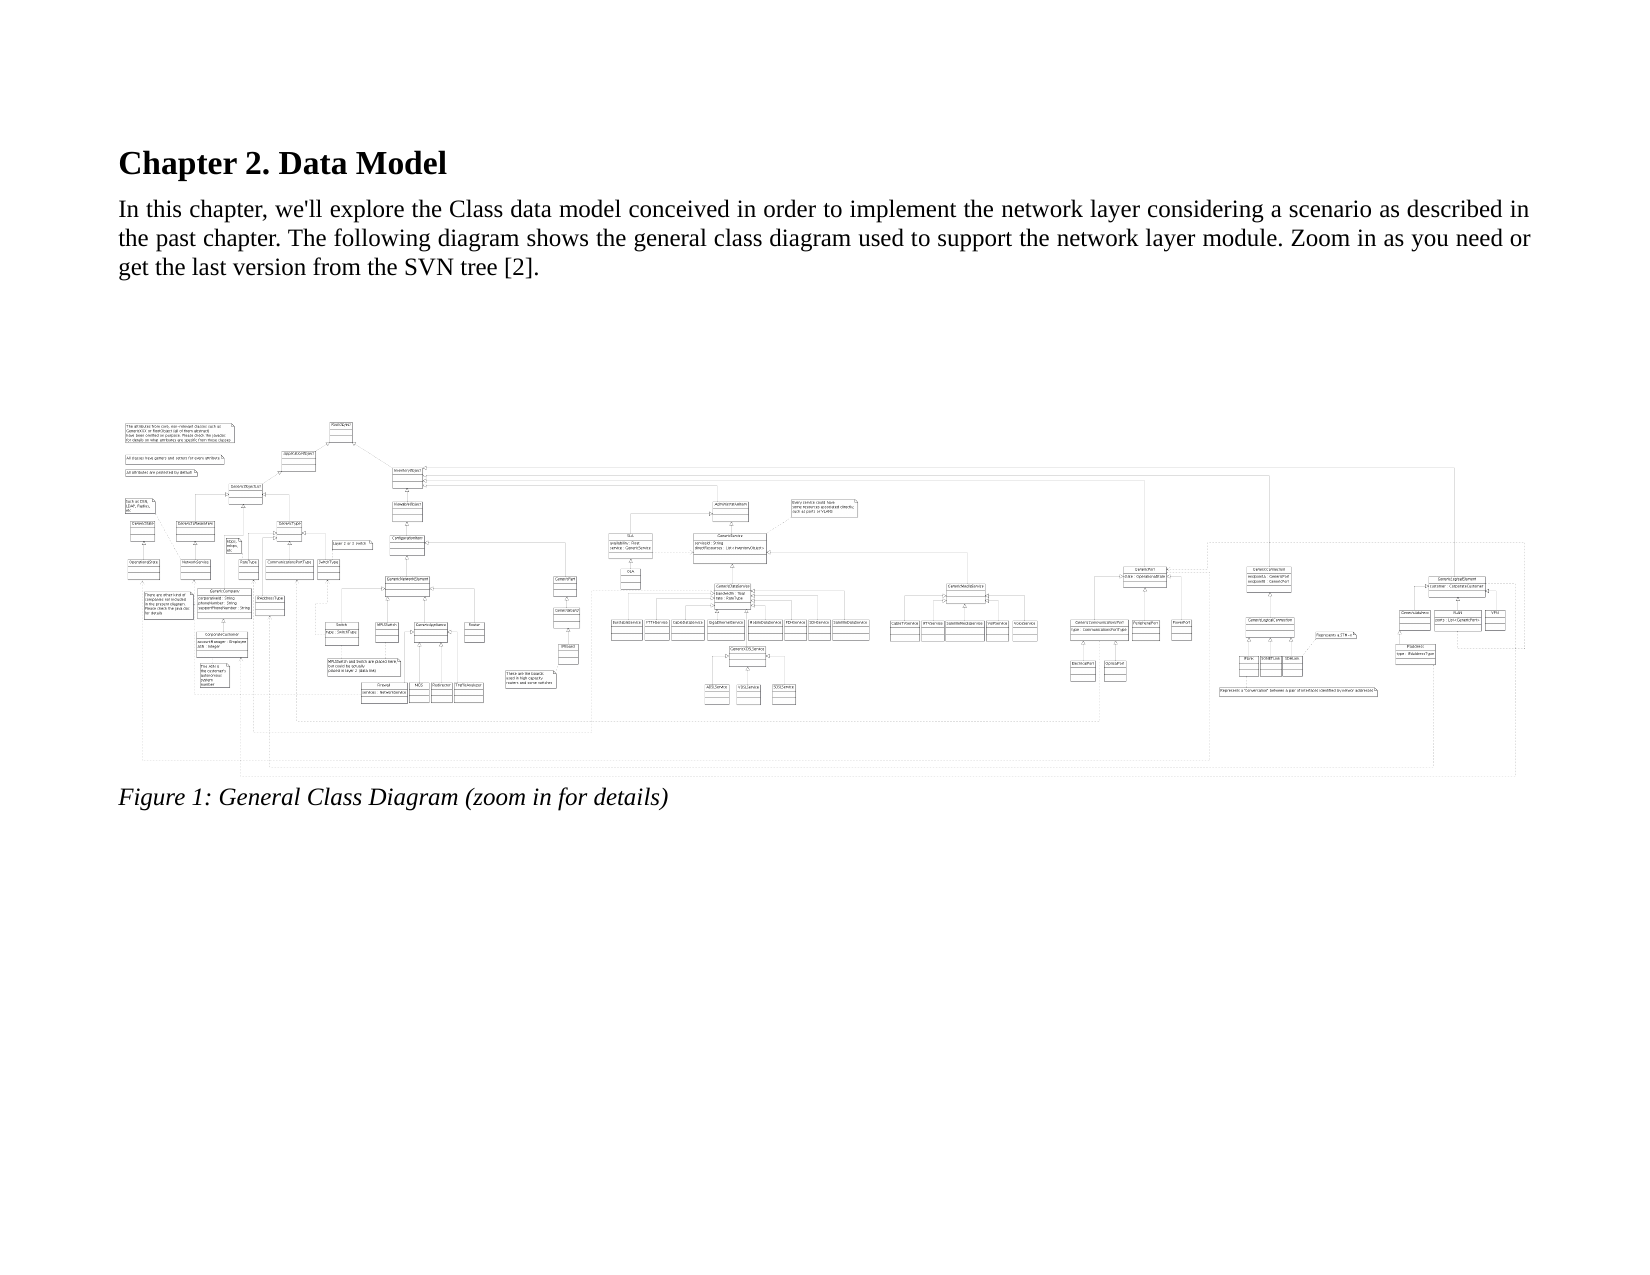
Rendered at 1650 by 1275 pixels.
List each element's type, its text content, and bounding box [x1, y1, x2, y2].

text In this chapter, we'll explore the Class data model conceived in order to implement the network layer considering a scenario as described in the past chapter. The following diagram shows the general class diagram used to support the network layer module. Zoom in as you need or get the last version from the SVN tree [2]. [118, 194, 1532, 281]
text Figure 1: General Class Diagram (zoom in for details) [118, 783, 1532, 811]
subtitle Chapter 2. Data Model [118, 143, 1532, 182]
picture [118, 417, 1533, 783]
